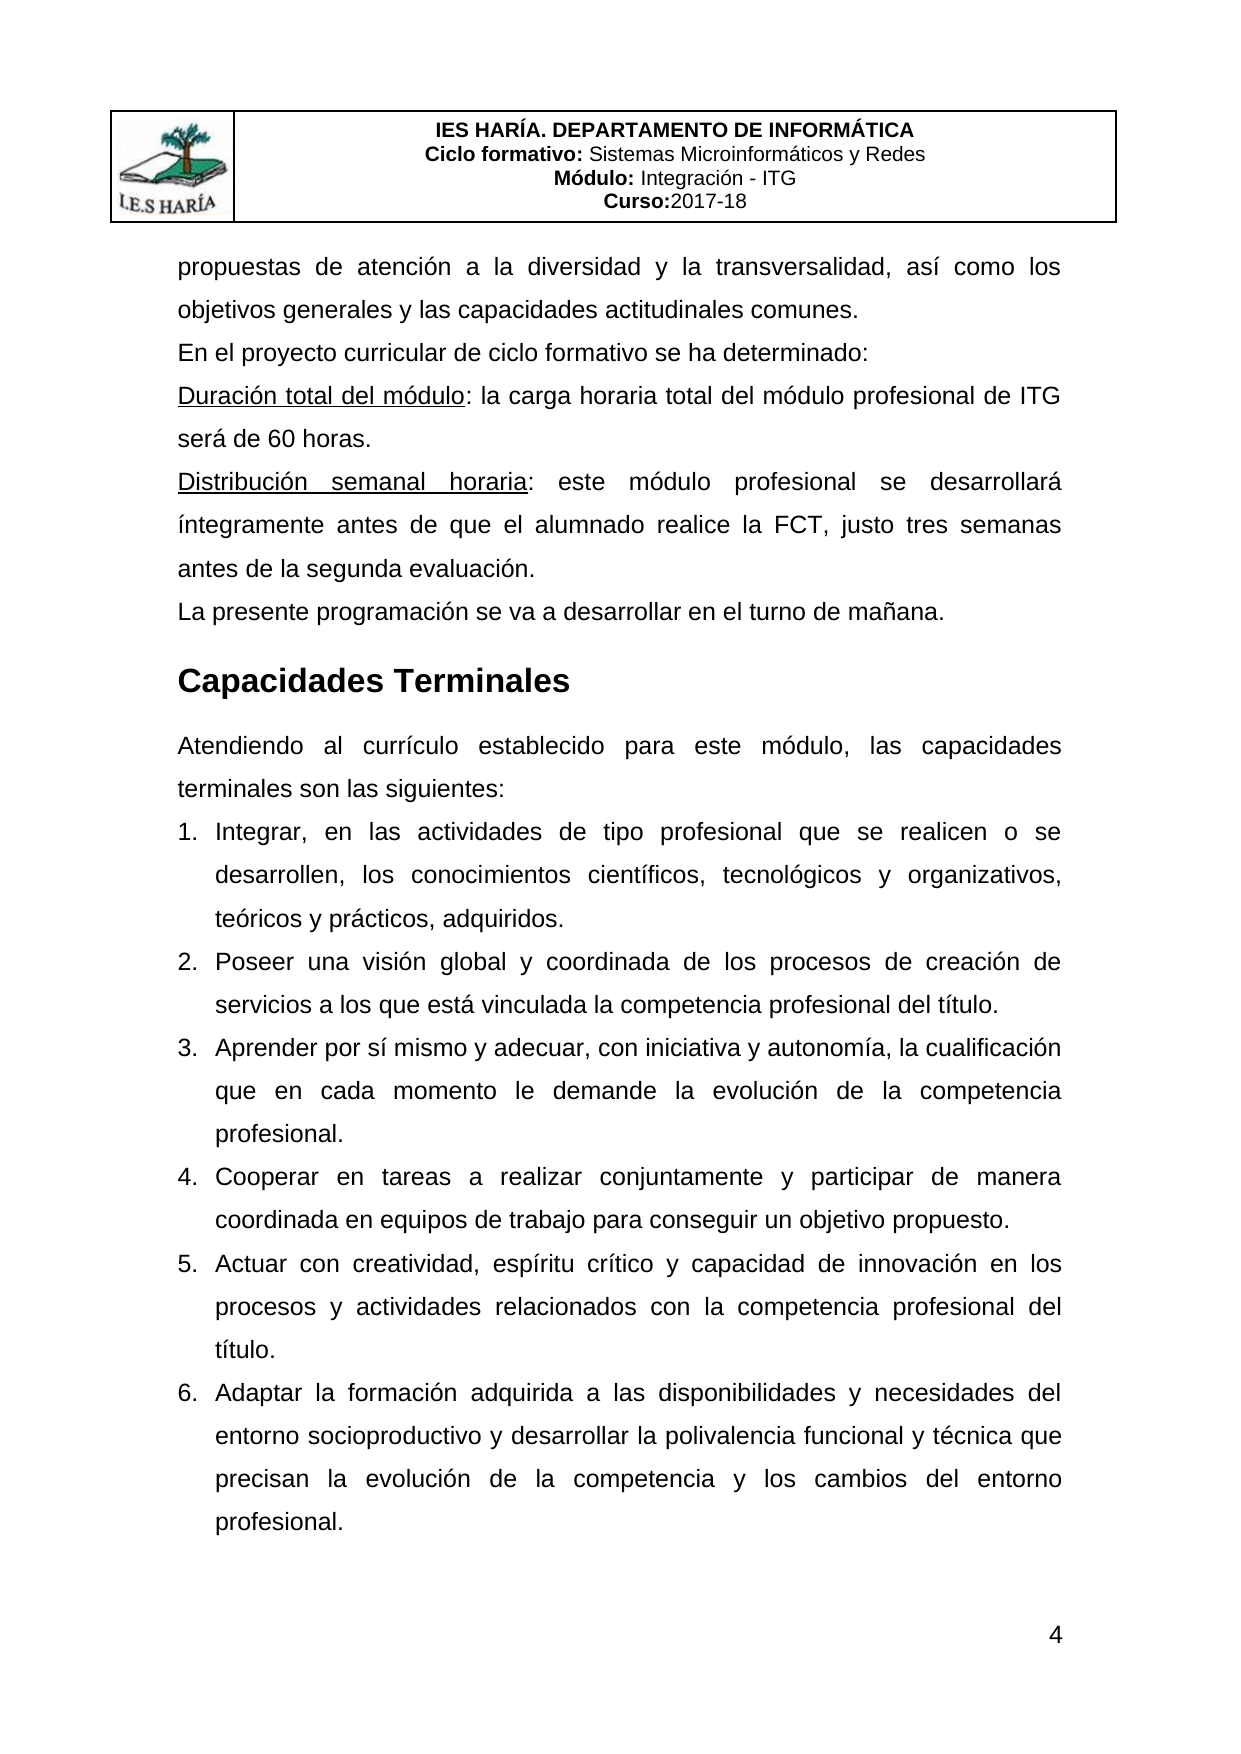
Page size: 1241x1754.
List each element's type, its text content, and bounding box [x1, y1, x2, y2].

text propuestas de atención a la diversidad y la transversalidad, así como los objetivos generales y las capacidades actitudinales comunes. [177, 252, 1063, 323]
subtitle Capacidades Terminales [177, 661, 1063, 699]
text Atendiendo al currículo establecido para este módulo, las capacidades terminales son las siguientes: [177, 731, 1063, 803]
list Adaptar la formación adquirida a las disponibilidades y necesidades del entorno sociopro­ductivo y desarrollar la polivalencia funcional y técnica que precisan la evolución de la competencia y los cambios del entorno profesional. [177, 1378, 1063, 1536]
text En el proyecto curricular de ciclo formativo se ha determinado: [177, 338, 1063, 367]
text La presente programación se va a desarrollar en el turno de mañana. [177, 597, 1063, 625]
list Integrar, en las actividades de tipo profesional que se realicen o se desarrollen, los conoci­mientos científicos, tecnológicos y organizativos, teóricos y prácticos, adquiridos. [177, 817, 1063, 932]
text Distribución semanal horaria: este módulo profesional se desarrollará íntegramente antes de que el alumnado realice la FCT, justo tres semanas antes de la segunda evaluación. [177, 467, 1063, 582]
picture [116, 117, 233, 215]
list Actuar con creatividad, espíritu crítico y capacidad de innovación en los procesos y activida­des relacionados con la competencia profesional del título. [177, 1248, 1063, 1363]
list Cooperar en tareas a realizar conjuntamente y participar de manera coordinada en equipos de trabajo para conseguir un objetivo propuesto. [177, 1162, 1063, 1234]
list Aprender por sí mismo y adecuar, con iniciativa y autonomía, la cualificación que en cada momento le demande la evolución de la competencia profesional. [177, 1033, 1063, 1148]
list Poseer una visión global y coordinada de los procesos de creación de servicios a los que está vinculada la competencia profesional del título. [177, 947, 1063, 1018]
text Duración total del módulo: la carga horaria total del módulo profesional de ITG será de 60 horas. [177, 381, 1063, 453]
